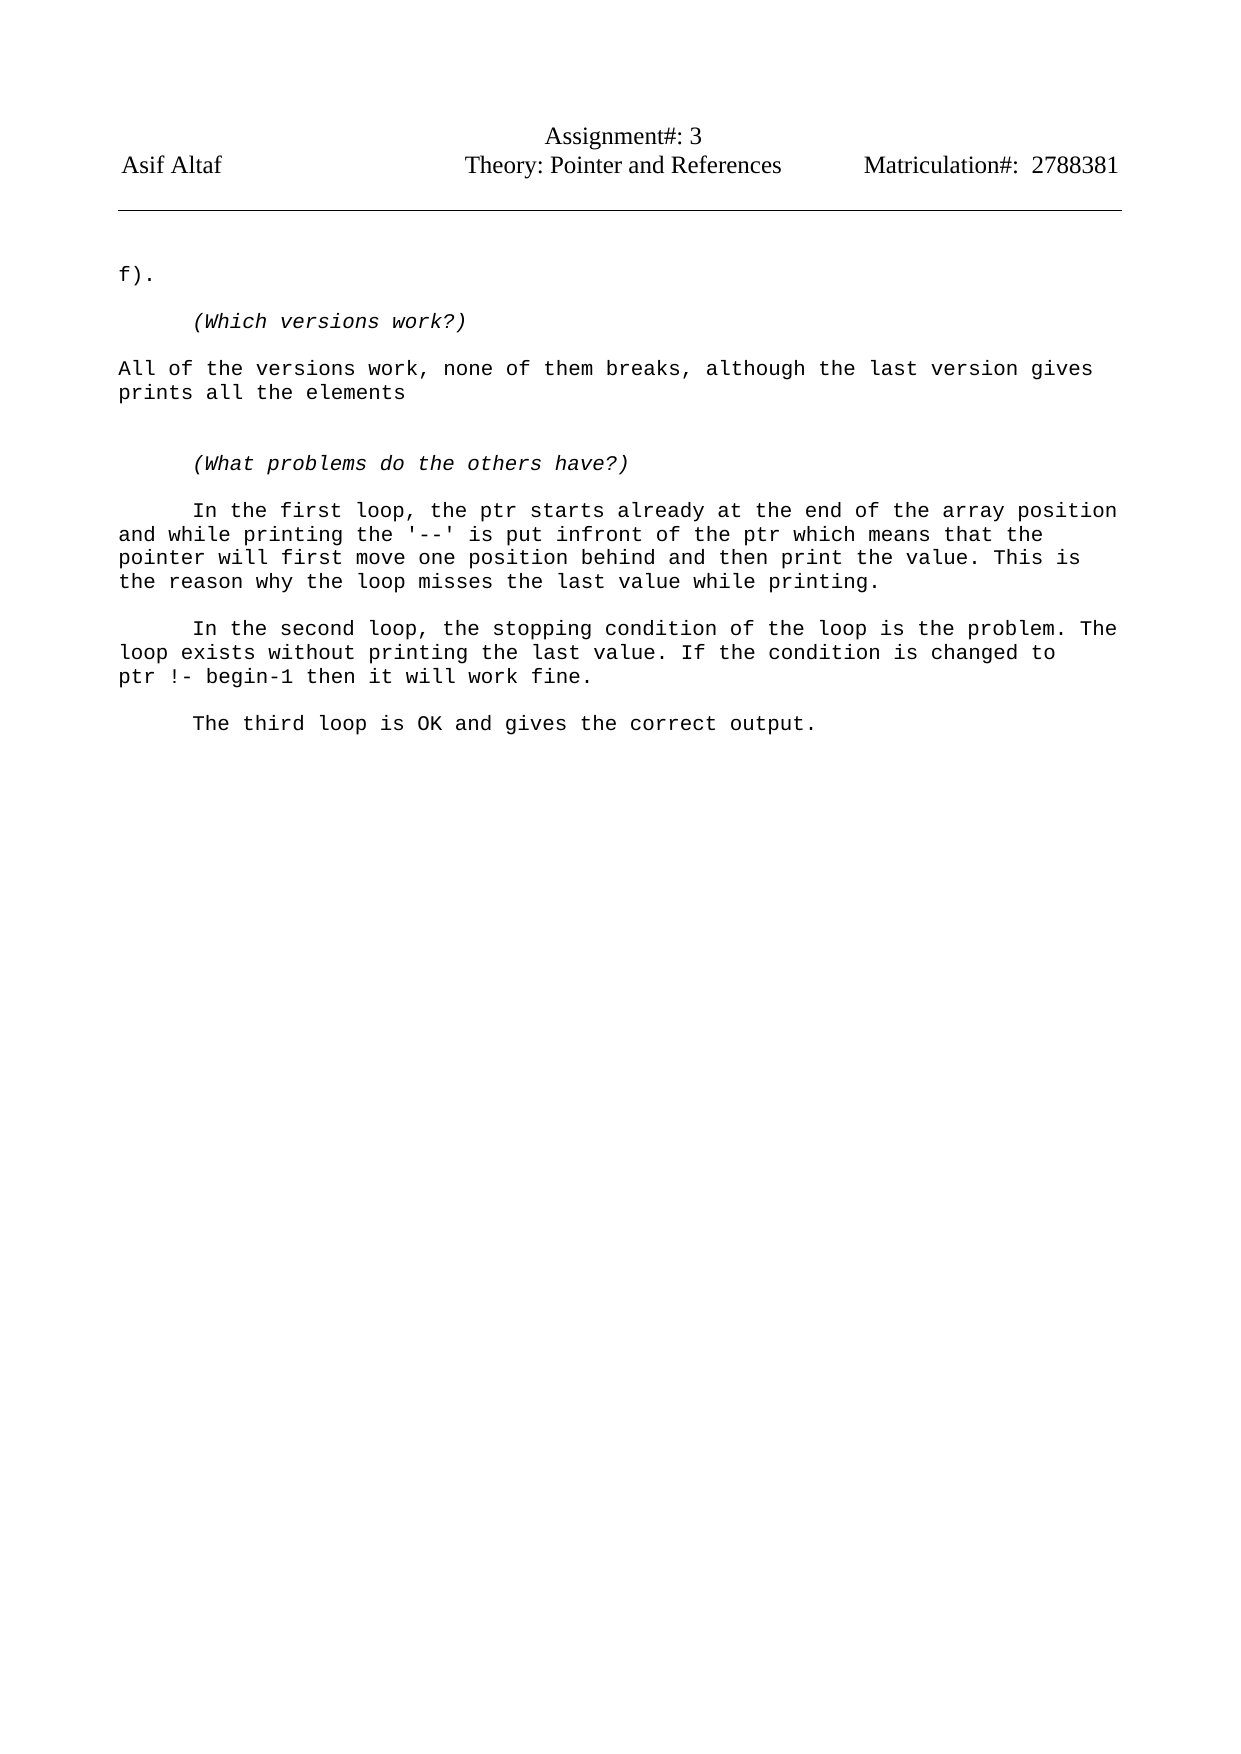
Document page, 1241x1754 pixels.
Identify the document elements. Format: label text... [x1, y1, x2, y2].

text f). [118, 264, 1122, 287]
text (What problems do the others have?) [118, 453, 1122, 476]
text (Which versions work?) [118, 311, 1122, 334]
text All of the versions work, none of them breaks, although the last version gives prints all the elements [118, 358, 1122, 406]
text In the second loop, the stopping condition of the loop is the problem. The loop exists without printing the last value. If the condition is changed to ptr !- begin-1 then it will work fine. [118, 618, 1122, 689]
text In the first loop, the ptr starts already at the end of the array position and while printing the '--' is put infront of the ptr which means that the pointer will first move one position behind and then print the value. This is the reason why the loop misses the last value while printing. [118, 500, 1122, 595]
text The third loop is OK and gives the correct output. [118, 713, 1122, 737]
